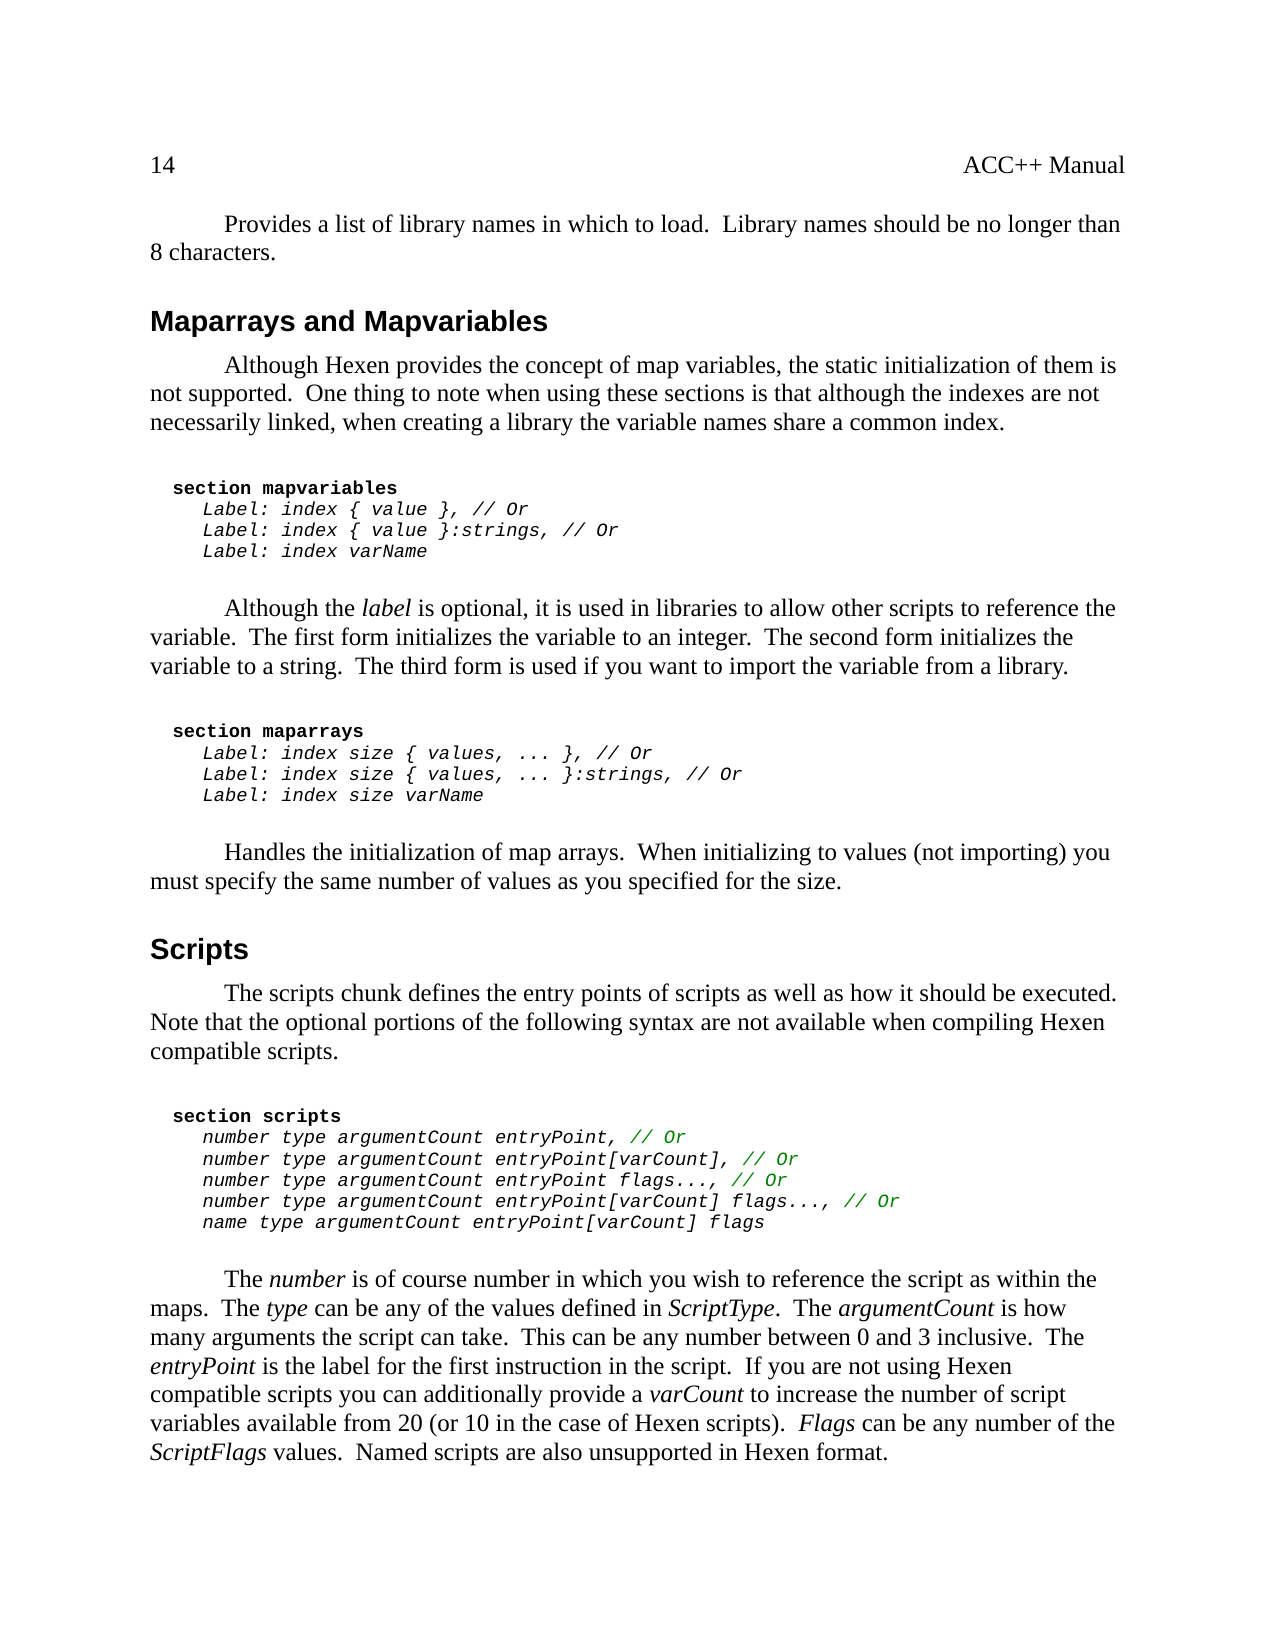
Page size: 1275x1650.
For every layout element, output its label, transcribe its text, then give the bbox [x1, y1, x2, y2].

subtitle Maparrays and Mapvariables [150, 304, 1125, 337]
text Handles the initialization of map arrays. When initializing to values (not importing) you must specify the same number of values as you specified for the size. [150, 837, 1125, 895]
text Although Hexen provides the concept of map variables, the static initialization of them is not supported. One thing to note when using these sections is that although the indexes are not necessarily linked, when creating a library the variable names share a common index. [150, 350, 1125, 436]
text The number is of course number in which you wish to reference the script as within the maps. The type can be any of the values defined in ScriptType. The argumentCount is how many arguments the script can take. This can be any number between 0 and 3 inclusive. The entryPoint is the label for the first instruction in the script. If you are not using Hexen compatible scripts you can additionally provide a varCount to increase the number of script variables available from 20 (or 10 in the case of Hexen scripts). Flags can be any number of the ScriptFlags values. Named scripts are also unsupported in Hexen format. [150, 1264, 1125, 1466]
text section scripts number type argumentCount entryPoint, // Or number type argumentCount entryPoint[varCount], // Or number type argumentCount entryPoint flags..., // Or number type argumentCount entryPoint[varCount] flags..., // Or name type argumentCount entryPoint[varCount] flags [172, 1107, 1125, 1234]
text section mapvariables Label: index { value }, // Or Label: index { value }:strings, // Or Label: index varName [172, 478, 1125, 563]
text Although the label is optional, it is used in libraries to allow other scripts to reference the variable. The first form initializes the variable to an integer. The second form initializes the variable to a string. The third form is used if you want to import the variable from a library. [150, 593, 1125, 680]
text Provides a list of library names in which to load. Library names should be no longer than 8 characters. [150, 209, 1125, 266]
subtitle Scripts [150, 932, 1125, 966]
text section maparrays Label: index size { values, ... }, // Or Label: index size { values, ... }:strings, // Or Label: index size varName [172, 722, 1125, 807]
text The scripts chunk defines the entry points of scripts as well as how it should be executed. Note that the optional portions of the following syntax are not available when compiling Hexen compatible scripts. [150, 978, 1125, 1064]
